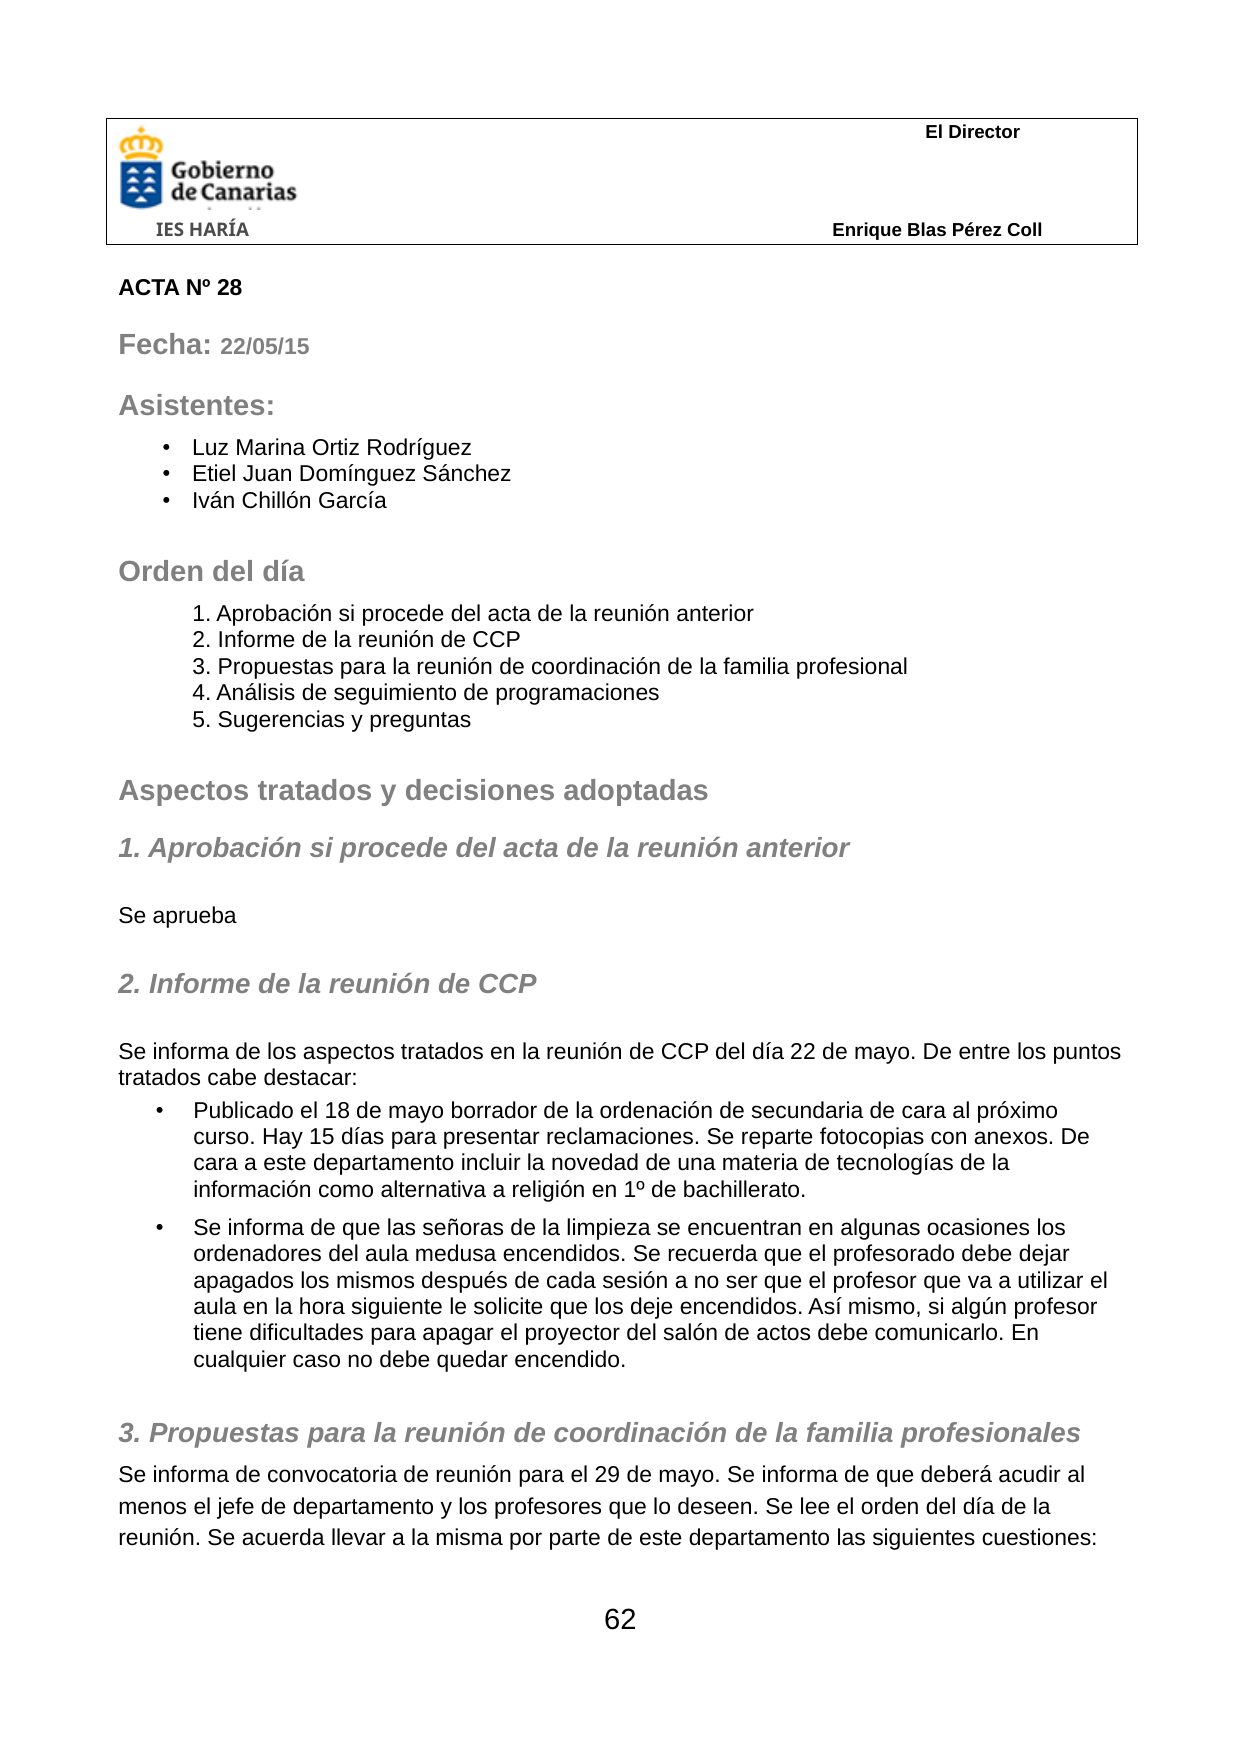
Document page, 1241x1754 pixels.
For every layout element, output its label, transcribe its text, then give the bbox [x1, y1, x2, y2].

subtitle 2. Informe de la reunión de CCP [118, 967, 1122, 999]
subtitle Aspectos tratados y decisiones adoptadas [118, 773, 1122, 806]
text 3. Propuestas para la reunión de coordinación de la familia profesional [192, 653, 1122, 679]
text Se informa de convocatoria de reunión para el 29 de mayo. Se informa de que deberá acudir al menos el jefe de departamento y los profesores que lo deseen. Se lee el orden del día de la reunión. Se acuerda llevar a la misma por parte de este departamento las siguientes cuestiones: [118, 1461, 1122, 1551]
text Se aprueba [118, 902, 1122, 928]
text 1. Aprobación si procede del acta de la reunión anterior [192, 600, 1122, 626]
text Se informa de los aspectos tratados en la reunión de CCP del día 22 de mayo. De entre los puntos tratados cabe destacar: [118, 1038, 1122, 1091]
list Luz Marina Ortiz Rodríguez [162, 434, 1122, 460]
subtitle Asistentes: [118, 388, 1122, 422]
list Iván Chillón García [162, 487, 1122, 513]
subtitle Fecha: 22/05/15 [118, 327, 1122, 361]
list Publicado el 18 de mayo borrador de la ordenación de secundaria de cara al próximo curso. Hay 15 días para presentar reclamaciones. Se reparte fotocopias con anexos. De cara a este departamento incluir la novedad de una materia de tecnologías de la información como alternativa a religión en 1º de bachillerato. [156, 1097, 1122, 1202]
subtitle 1. Aprobación si procede del acta de la reunión anterior [118, 831, 1122, 863]
picture [115, 123, 300, 210]
list Etiel Juan Domínguez Sánchez [162, 460, 1122, 487]
text 2. Informe de la reunión de CCP [192, 626, 1122, 653]
list Se informa de que las señoras de la limpieza se encuentran en algunas ocasiones los ordenadores del aula medusa encendidos. Se recuerda que el profesorado debe dejar apagados los mismos después de cada sesión a no ser que el profesor que va a utilizar el aula en la hora siguiente le solicite que los deje encendidos. Así mismo, si algún profesor tiene dificultades para apagar el proyector del salón de actos debe comunicarlo. En cualquier caso no debe quedar encendido. [156, 1214, 1122, 1372]
subtitle ACTA Nº 28 [118, 274, 1122, 300]
text 5. Sugerencias y preguntas [192, 706, 1122, 732]
text 4. Análisis de seguimiento de programaciones [192, 679, 1122, 706]
subtitle 3. Propuestas para la reunión de coordinación de la familia profesionales [118, 1417, 1122, 1449]
subtitle Orden del día [118, 554, 1122, 588]
